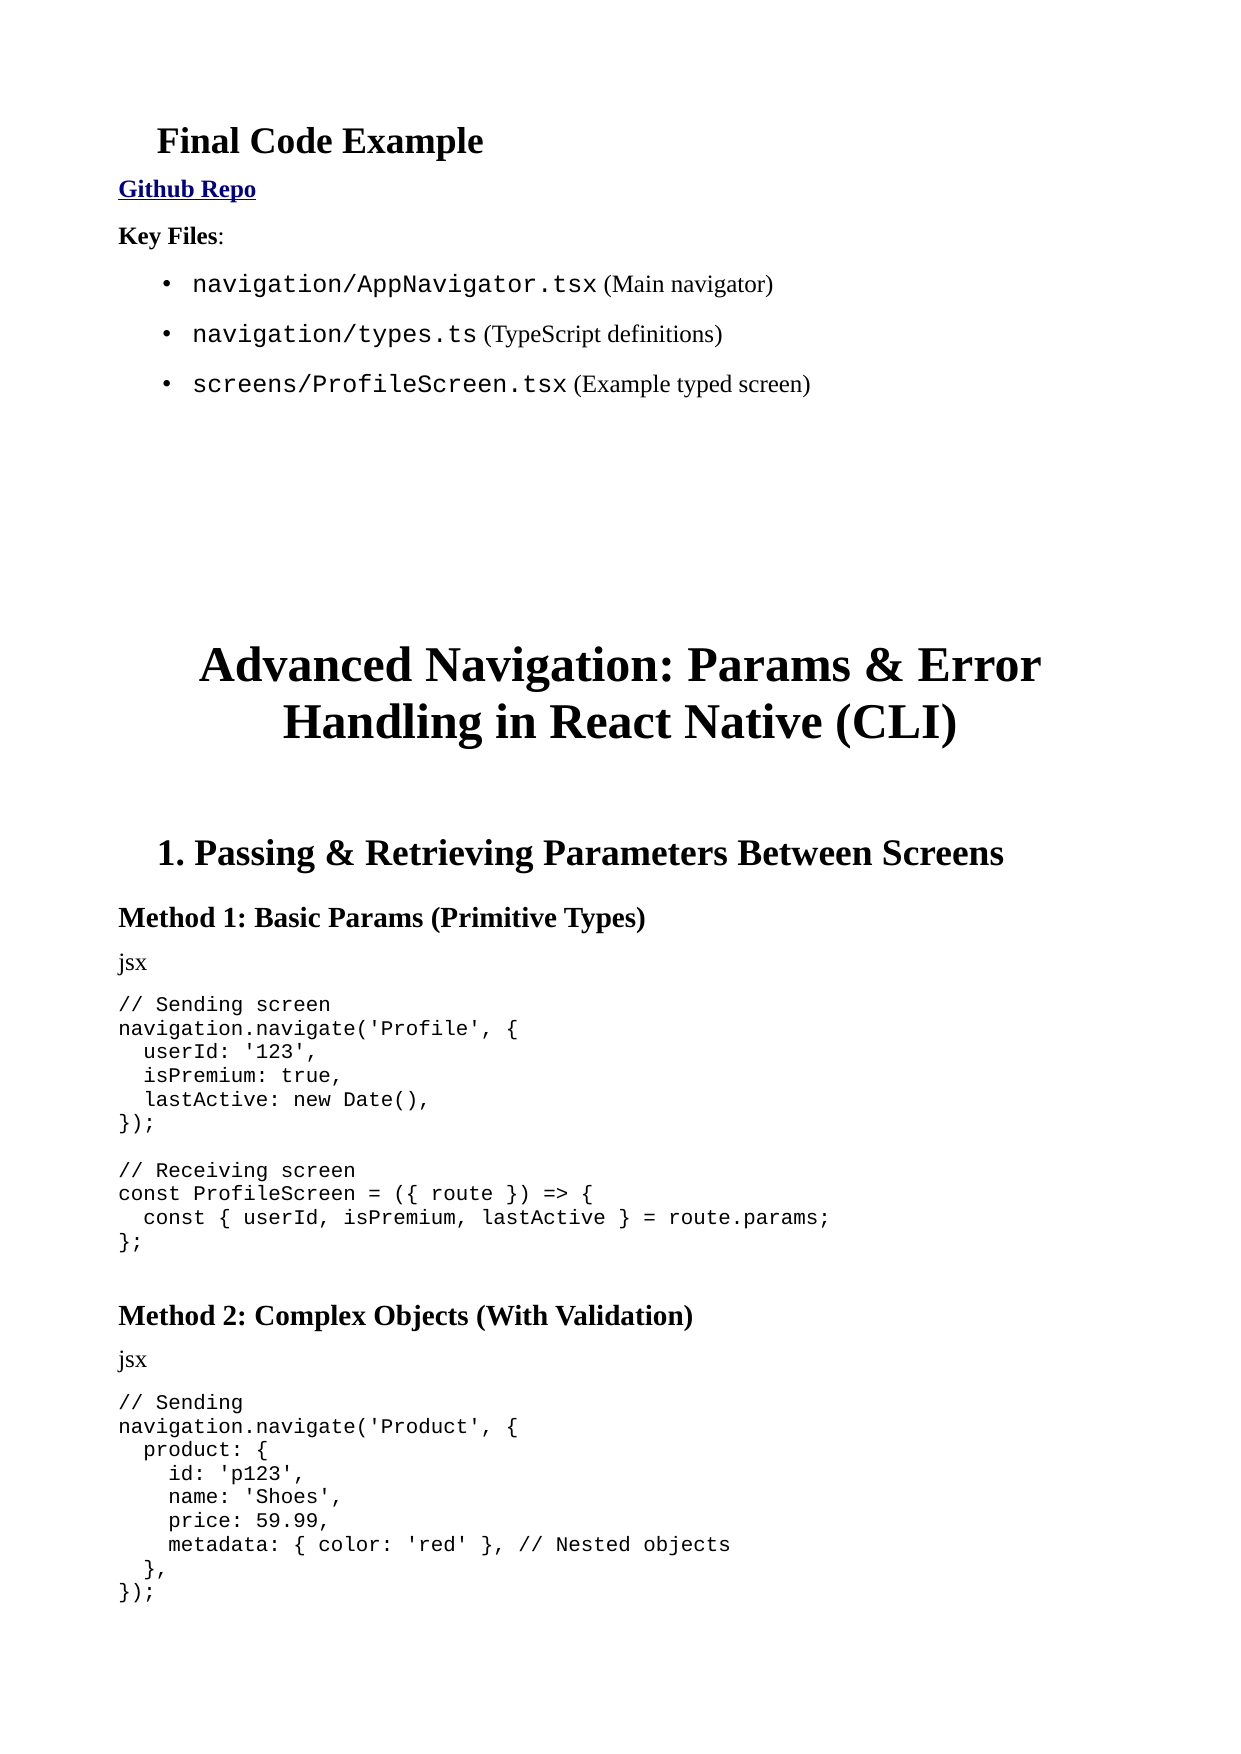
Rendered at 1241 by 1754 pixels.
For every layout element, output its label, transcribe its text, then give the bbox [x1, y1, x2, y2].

text metadata: { color: 'red' }, // Nested objects [118, 1534, 1122, 1557]
text price: 59.99, [118, 1510, 1122, 1534]
subtitle Method 2: Complex Objects (With Validation) [118, 1298, 1122, 1332]
text }; [118, 1231, 1122, 1254]
text Key Files: [118, 221, 1122, 250]
text }); [118, 1581, 1122, 1605]
text jsx [118, 1344, 1122, 1373]
list navigation/AppNavigator.tsx (Main navigator) [162, 269, 1122, 300]
text jsx [118, 947, 1122, 975]
text lastActive: new Date(), [118, 1089, 1122, 1112]
subtitle Advanced Navigation: Params & Error Handling in React Native (CLI) [118, 634, 1122, 749]
subtitle 📌 1. Passing & Retrieving Parameters Between Screens [118, 830, 1122, 873]
text id: 'p123', [118, 1463, 1122, 1487]
text const ProfileScreen = ({ route }) => { [118, 1183, 1122, 1207]
text }); [118, 1112, 1122, 1136]
text userId: '123', [118, 1041, 1122, 1065]
text // Receiving screen [118, 1160, 1122, 1183]
subtitle 🚀 Final Code Example [118, 118, 1122, 161]
list navigation/types.ts (TypeScript definitions) [162, 319, 1122, 350]
text isPremium: true, [118, 1065, 1122, 1089]
list screens/ProfileScreen.tsx (Example typed screen) [162, 369, 1122, 400]
text product: { [118, 1439, 1122, 1463]
text navigation.navigate('Profile', { [118, 1018, 1122, 1041]
text }, [118, 1557, 1122, 1581]
text Github Repo [118, 174, 1122, 202]
text // Sending [118, 1392, 1122, 1416]
text // Sending screen [118, 994, 1122, 1018]
text const { userId, isPremium, lastActive } = route.params; [118, 1207, 1122, 1231]
text navigation.navigate('Product', { [118, 1416, 1122, 1439]
text name: 'Shoes', [118, 1487, 1122, 1510]
subtitle Method 1: Basic Params (Primitive Types) [118, 901, 1122, 934]
